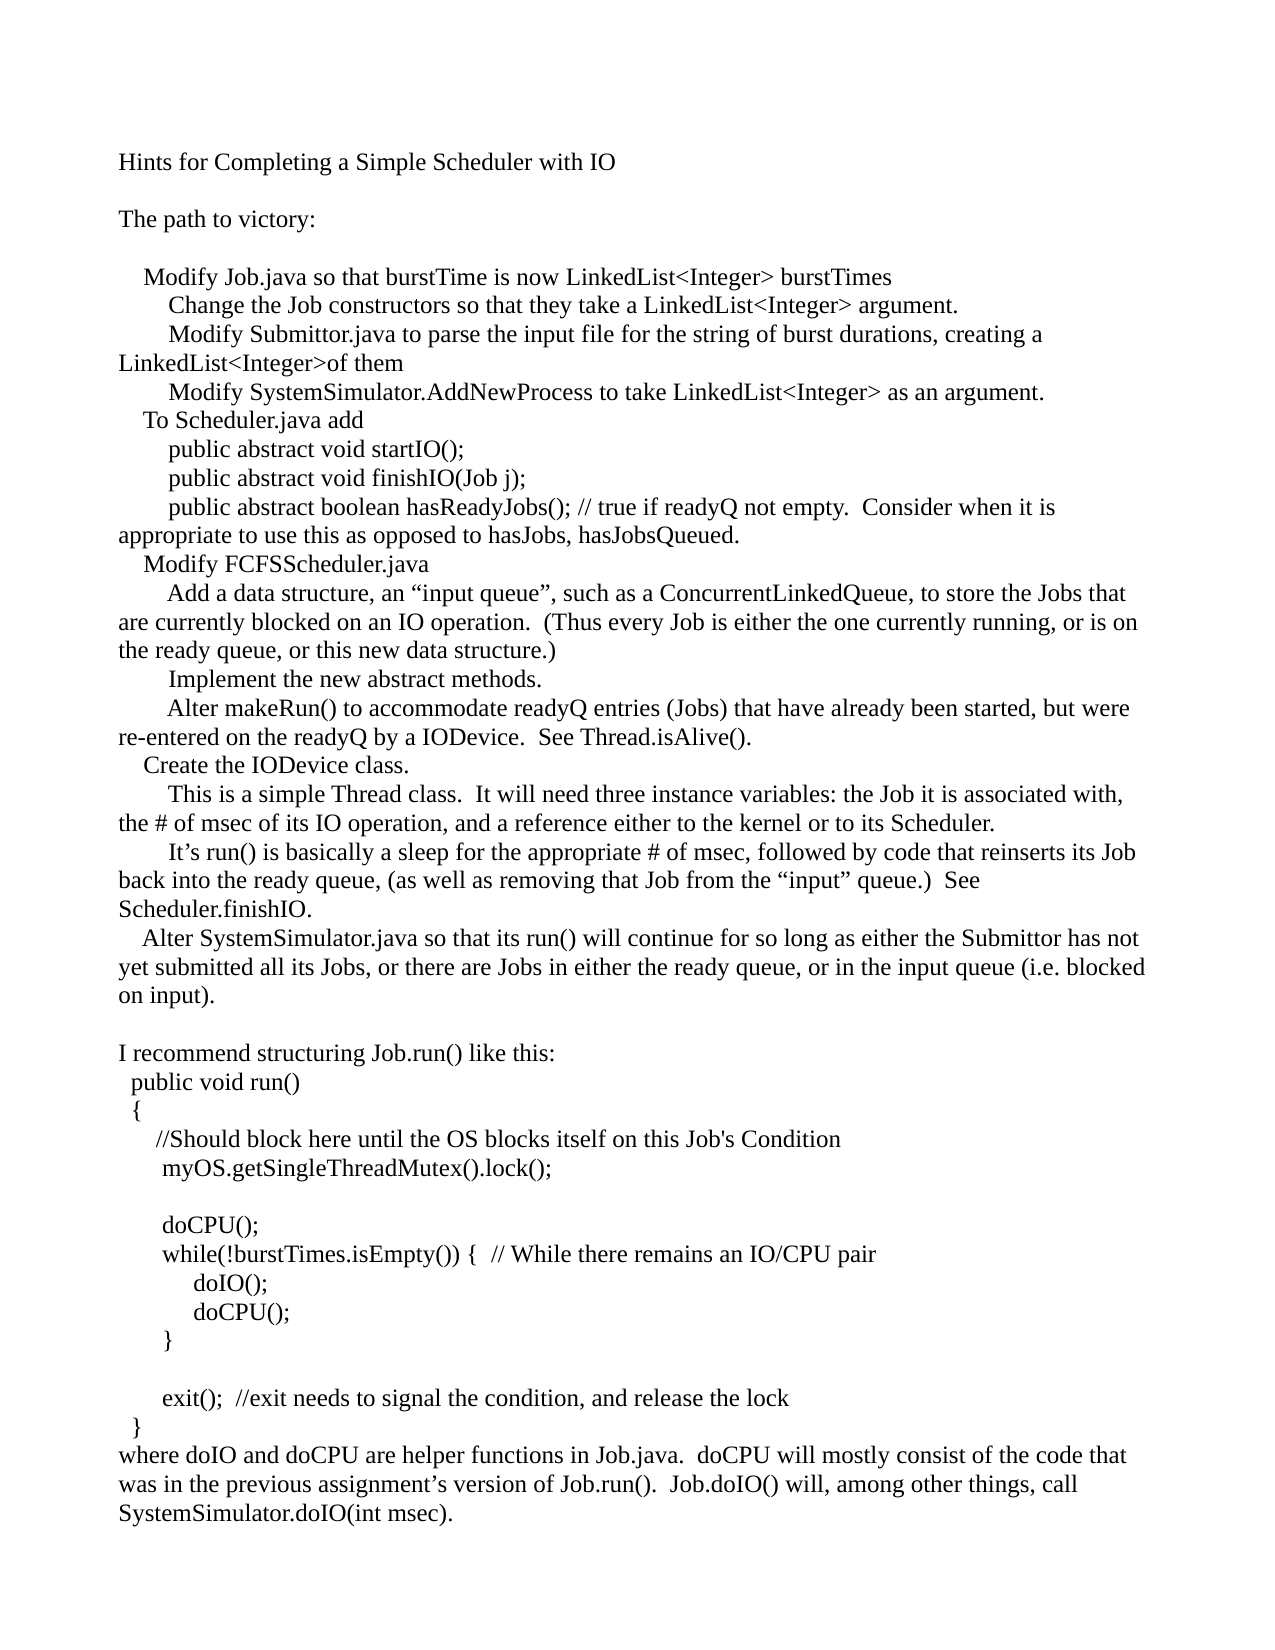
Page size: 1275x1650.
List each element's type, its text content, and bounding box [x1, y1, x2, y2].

text It’s run() is basically a sleep for the appropriate # of msec, followed by code that reinserts its Job back into the ready queue, (as well as removing that Job from the “input” queue.) See Scheduler.finishIO. [118, 837, 1157, 923]
text } [118, 1412, 1157, 1441]
text doCPU(); [118, 1297, 1157, 1326]
text doCPU(); [118, 1211, 1157, 1239]
text To Scheduler.java add [118, 406, 1157, 434]
text Modify Submittor.java to parse the input file for the string of burst durations, creating a LinkedList<Integer>of them [118, 319, 1157, 377]
text This is a simple Thread class. It will need three instance variables: the Job it is associated with, the # of msec of its IO operation, and a reference either to the kernel or to its Scheduler. [118, 779, 1157, 837]
text public abstract boolean hasReadyJobs(); // true if readyQ not empty. Consider when it is appropriate to use this as opposed to hasJobs, hasJobsQueued. [118, 492, 1157, 549]
text Implement the new abstract methods. [118, 664, 1157, 693]
text exit(); //exit needs to signal the condition, and release the lock [118, 1383, 1157, 1412]
text doIO(); [118, 1268, 1157, 1297]
text Modify SystemSimulator.AddNewProcess to take LinkedList<Integer> as an argument. [118, 377, 1157, 406]
text } [118, 1326, 1157, 1354]
text { [118, 1096, 1157, 1124]
text Modify Job.java so that burstTime is now LinkedList<Integer> burstTimes [118, 262, 1157, 291]
text The path to victory: [118, 204, 1157, 233]
text //Should block here until the OS blocks itself on this Job's Condition [118, 1124, 1157, 1153]
text Create the IODevice class. [118, 751, 1157, 779]
text where doIO and doCPU are helper functions in Job.java. doCPU will mostly consist of the code that was in the previous assignment’s version of Job.run(). Job.doIO() will, among other things, call SystemSimulator.doIO(int msec). [118, 1441, 1157, 1527]
text I recommend structuring Job.run() like this: [118, 1038, 1157, 1067]
text Alter SystemSimulator.java so that its run() will continue for so long as either the Submittor has not yet submitted all its Jobs, or there are Jobs in either the ready queue, or in the input queue (i.e. blocked on input). [118, 923, 1157, 1009]
text Hints for Completing a Simple Scheduler with IO [118, 147, 1157, 176]
text public abstract void startIO(); [118, 434, 1157, 463]
text public void run() [118, 1067, 1157, 1096]
text myOS.getSingleThreadMutex().lock(); [118, 1153, 1157, 1182]
text Modify FCFSScheduler.java [118, 549, 1157, 578]
text Alter makeRun() to accommodate readyQ entries (Jobs) that have already been started, but were re-entered on the readyQ by a IODevice. See Thread.isAlive(). [118, 693, 1157, 751]
text public abstract void finishIO(Job j); [118, 463, 1157, 492]
text Change the Job constructors so that they take a LinkedList<Integer> argument. [118, 291, 1157, 319]
text Add a data structure, an “input queue”, such as a ConcurrentLinkedQueue, to store the Jobs that are currently blocked on an IO operation. (Thus every Job is either the one currently running, or is on the ready queue, or this new data structure.) [118, 578, 1157, 664]
text while(!burstTimes.isEmpty()) { // While there remains an IO/CPU pair [118, 1239, 1157, 1268]
